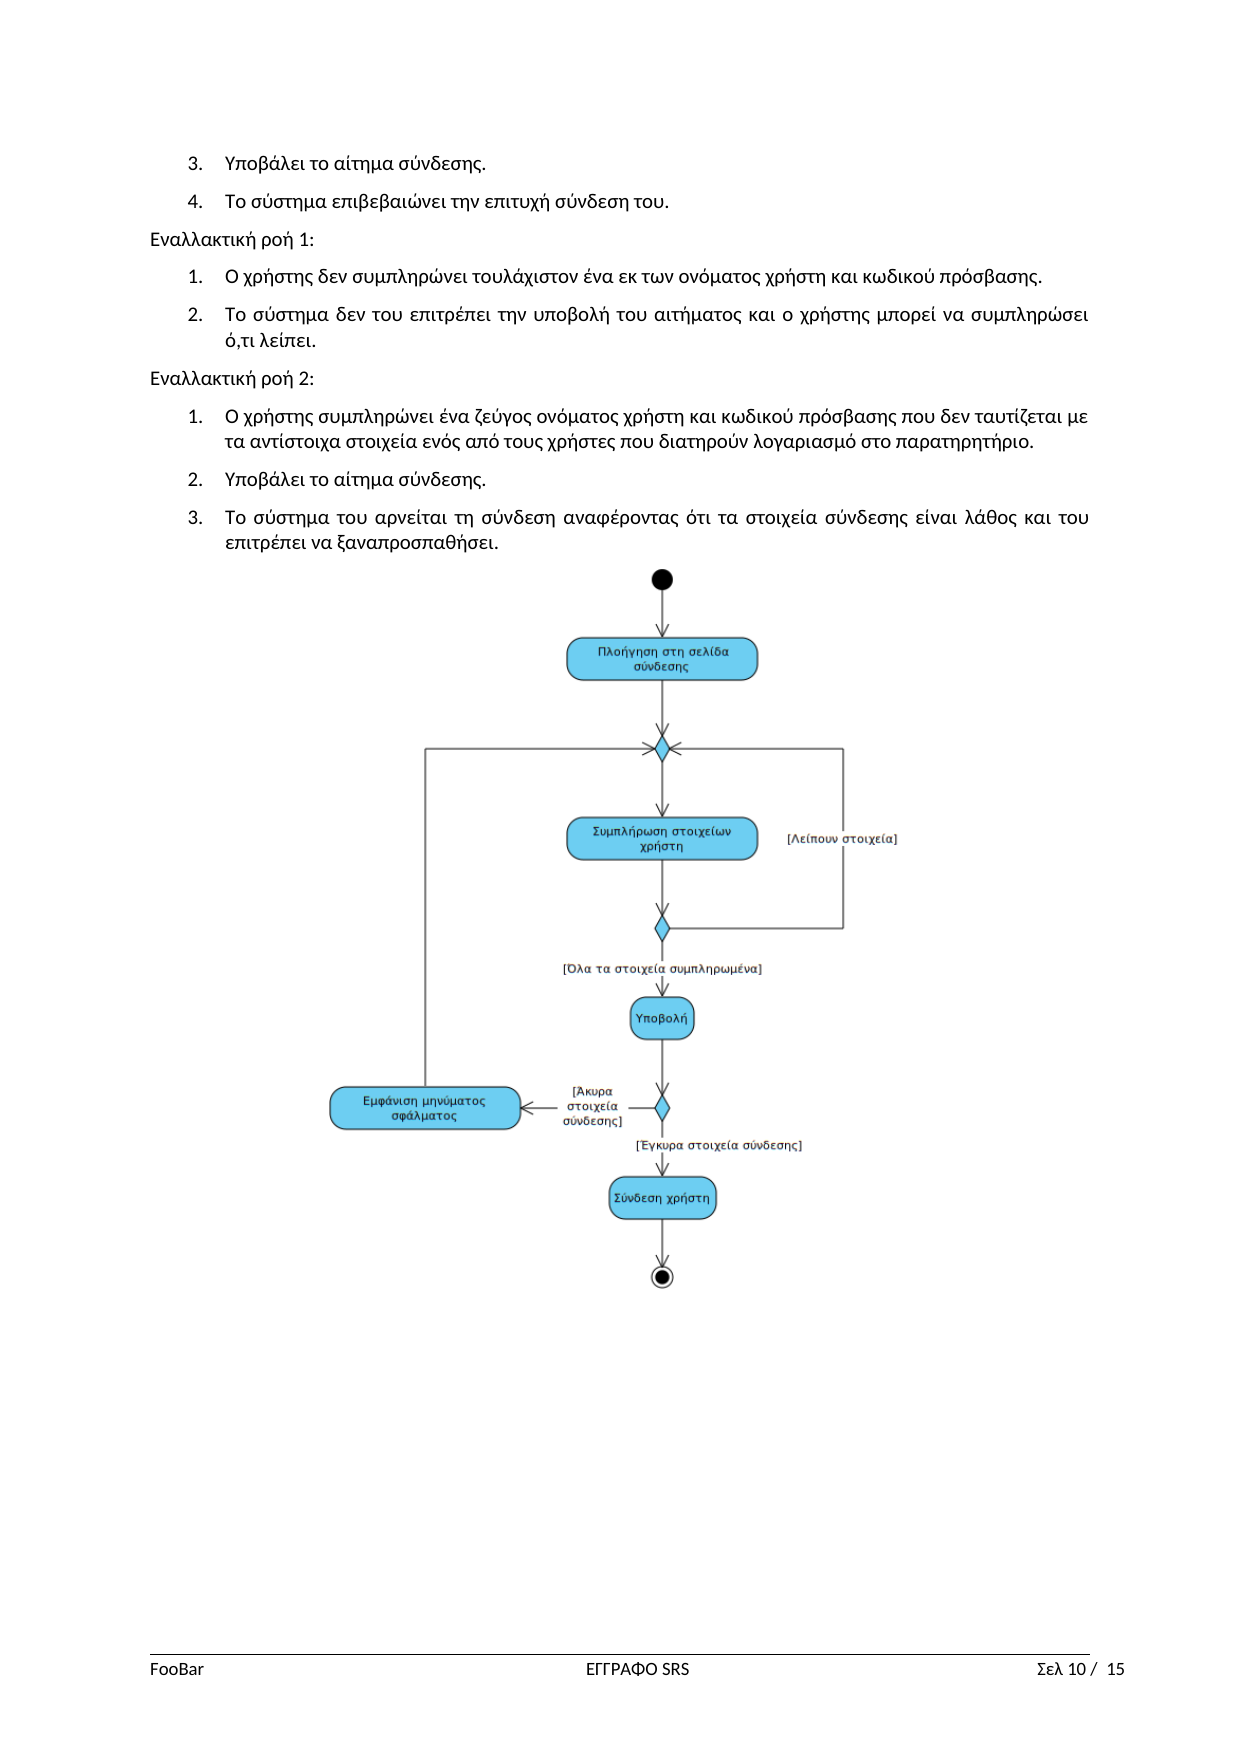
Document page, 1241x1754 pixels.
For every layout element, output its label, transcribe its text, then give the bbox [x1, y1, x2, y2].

list Το σύστημα επιβεβαιώνει την επιτυχή σύνδεση του. [187, 188, 1090, 213]
list Υποβάλει το αίτημα σύνδεσης. [187, 150, 1090, 175]
text Εναλλακτική ροή 2: [150, 365, 1090, 390]
list Το σύστημα του αρνείται τη σύνδεση αναφέροντας ότι τα στοιχεία σύνδεσης είναι λάθος και του επιτρέπει να ξαναπροσπαθήσει. [187, 504, 1090, 555]
picture [328, 567, 912, 1292]
list Ο χρήστης δεν συμπληρώνει τουλάχιστον ένα εκ των ονόματος χρήστη και κωδικού πρόσβασης. [187, 264, 1090, 289]
list Υποβάλει το αίτημα σύνδεσης. [187, 466, 1090, 492]
list Το σύστημα δεν του επιτρέπει την υποβολή του αιτήματος και ο χρήστης μπορεί να συμπληρώσει ό,τι λείπει. [187, 302, 1090, 352]
list Ο χρήστης συμπληρώνει ένα ζεύγος ονόματος χρήστη και κωδικού πρόσβασης που δεν ταυτίζεται με τα αντίστοιχα στοιχεία ενός από τους χρήστες που διατηρούν λογαριασμό στο παρατηρητήριο. [187, 403, 1090, 454]
text Εναλλακτική ροή 1: [150, 226, 1090, 251]
